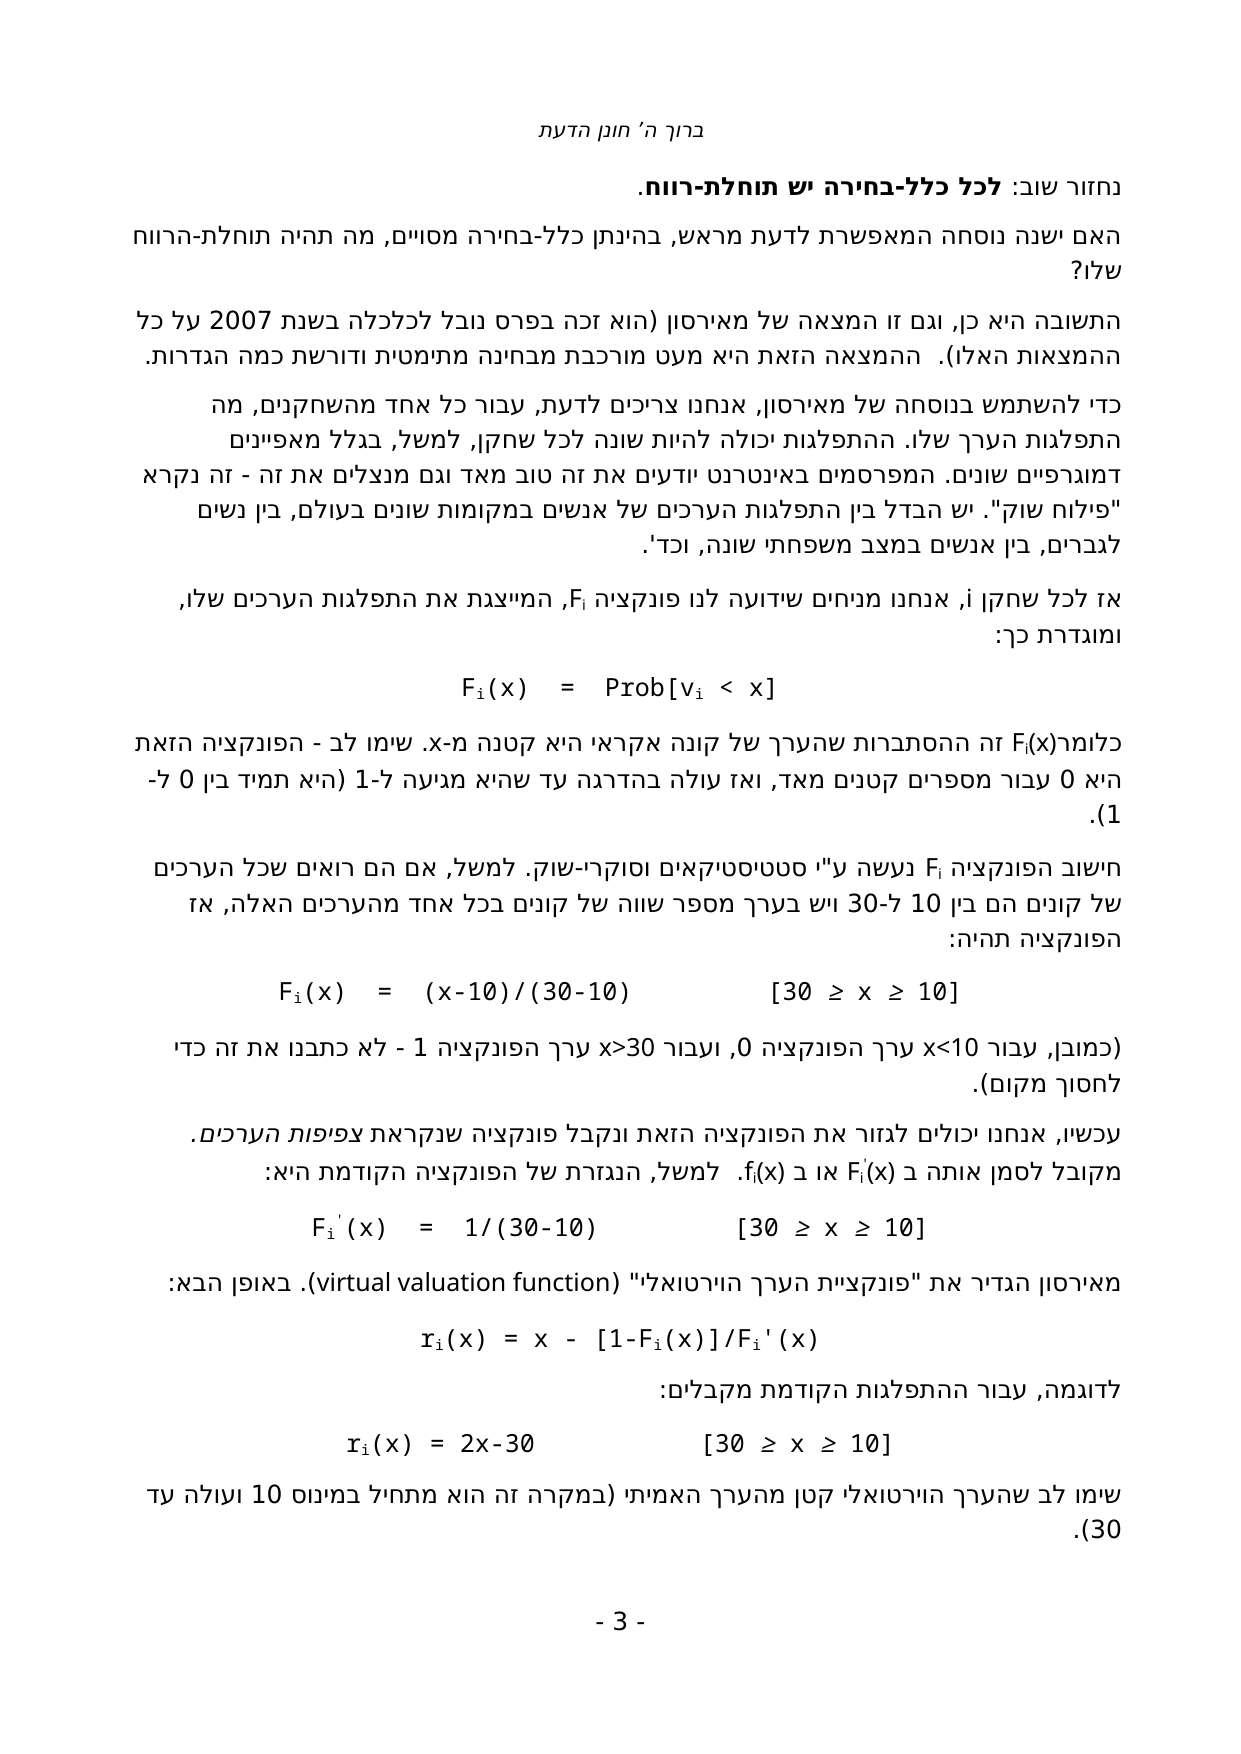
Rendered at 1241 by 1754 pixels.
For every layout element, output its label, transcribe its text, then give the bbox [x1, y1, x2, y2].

text כלומרFi(x) זה ההסתברות שהערך של קונה אקראי היא קטנה מ-x. שימו לב - הפונקציה הזאת היא 0 עבור מספרים קטנים מאד, ואז עולה בהדרגה עד שהיא מגיעה ל-1 (היא תמיד בין 0 ל-1). [118, 725, 1122, 829]
text כדי להשתמש בנוסחה של מאירסון, אנחנו צריכים לדעת, עבור כל אחד מהשחקנים, מה התפלגות הערך שלו. ההתפלגות יכולה להיות שונה לכל שחקן, למשל, בגלל מאפיינים דמוגרפיים שונים. המפרסמים באינטרנט יודעים את זה טוב מאד וגם מנצלים את זה - זה נקרא "פילוח שוק". יש הבדל בין התפלגות הערכים של אנשים במקומות שונים בעולם, בין נשים לגברים, בין אנשים במצב משפחתי שונה, וכד'. [118, 391, 1122, 560]
text האם ישנה נוסחה המאפשרת לדעת מראש, בהינתן כלל-בחירה מסויים, מה תהיה תוחלת-הרווח שלו? [118, 221, 1122, 286]
text מאירסון הגדיר את "פונקציית הערך הוירטואלי" (virtual valuation function). באופן הבא: [118, 1265, 1122, 1299]
text Fi'(x) = 1/(30-10) [30 ≥ x ≥ 10] [118, 1209, 1122, 1243]
text נחזור שוב: לכל כלל-בחירה יש תוחלת-רווח. [118, 172, 1122, 201]
text ri(x) = 2x-30 [30 ≥ x ≥ 10] [118, 1425, 1122, 1459]
text לדוגמה, עבור ההתפלגות הקודמת מקבלים: [118, 1376, 1122, 1405]
text Fi(x) = Prob[vi < x] [118, 670, 1122, 704]
text ri(x) = x - [1-Fi(x)]/Fi'(x) [118, 1320, 1122, 1354]
text שימו לב שהערך הוירטואלי קטן מהערך האמיתי (במקרה זה הוא מתחיל במינוס 10 ועולה עד 30). [118, 1481, 1122, 1545]
text (כמובן, עבור x<10 ערך הפונקציה 0, ועבור x>30 ערך הפונקציה 1 - לא כתבנו את זה כדי לחסוך מקום). [118, 1029, 1122, 1098]
text אז לכל שחקן i, אנחנו מניחים שידועה לנו פונקציה Fi, המייצגת את התפלגות הערכים שלו, ומוגדרת כך: [118, 580, 1122, 649]
text Fi(x) = (x-10)/(30-10) [30 ≥ x ≥ 10] [118, 974, 1122, 1008]
text עכשיו, אנחנו יכולים לגזור את הפונקציה הזאת ונקבל פונקציה שנקראת צפיפות הערכים. מקובל לסמן אותה ב Fi'(x) או ב fi(x). למשל, הנגזרת של הפונקציה הקודמת היא: [118, 1119, 1122, 1188]
text חישוב הפונקציה Fi נעשה ע"י סטטיסטיקאים וסוקרי-שוק. למשל, אם הם רואים שכל הערכים של קונים הם בין 10 ל-30 ויש בערך מספר שווה של קונים בכל אחד מהערכים האלה, אז הפונקציה תהיה: [118, 849, 1122, 954]
text התשובה היא כן, וגם זו המצאה של מאירסון (הוא זכה בפרס נובל לכלכלה בשנת 2007 על כל ההמצאות האלו). ההמצאה הזאת היא מעט מורכבת מבחינה מתימטית ודורשת כמה הגדרות. [118, 306, 1122, 370]
